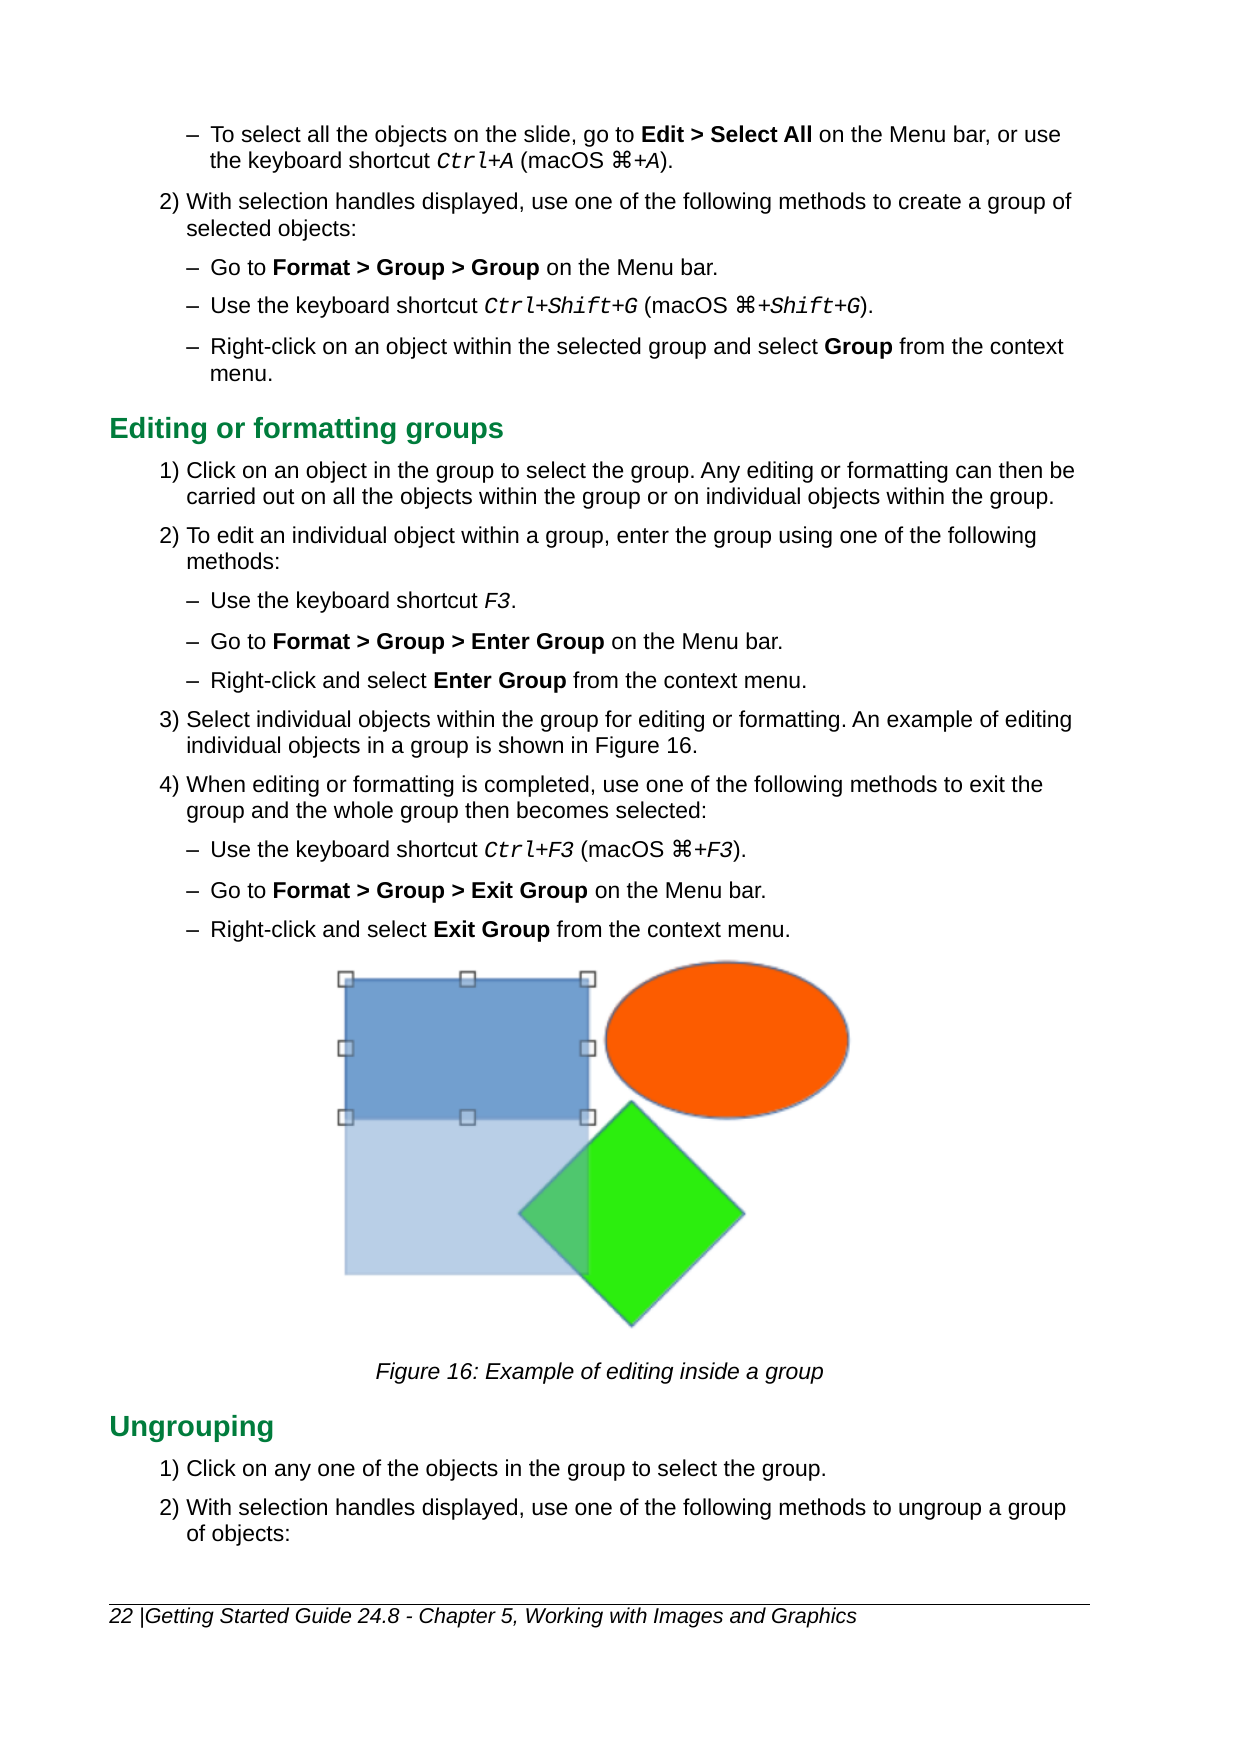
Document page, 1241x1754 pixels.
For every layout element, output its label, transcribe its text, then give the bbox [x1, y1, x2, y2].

list Select individual objects within the group for editing or formatting. An example of editing individual objects in a group is shown in Figure 16. [186, 706, 1090, 758]
list With selection handles displayed, use one of the following methods to ungroup a group of objects: [186, 1494, 1090, 1546]
subtitle Ungrouping [109, 1409, 1090, 1442]
list Use the keyboard shortcut F3. [186, 587, 1090, 615]
list Go to Format > Group > Exit Group on the Menu bar. [186, 877, 1090, 903]
list To edit an individual object within a group, enter the group using one of the following methods: [186, 522, 1090, 574]
picture [335, 954, 864, 1346]
text Figure 16: Example of editing inside a group [336, 1358, 863, 1384]
list Use the keyboard shortcut Ctrl+F3 (macOS ⌘+F3). [186, 836, 1090, 864]
list With selection handles displayed, use one of the following methods to create a group of selected objects: [186, 188, 1090, 241]
list When editing or formatting is completed, use one of the following methods to exit the group and the whole group then becomes selected: [186, 771, 1090, 823]
list Click on any one of the objects in the group to select the group. [186, 1455, 1090, 1481]
list Click on an object in the group to select the group. Any editing or formatting can then be carried out on all the objects within the group or on individual objects within the group. [186, 457, 1090, 509]
list Use the keyboard shortcut Ctrl+Shift+G (macOS ⌘+Shift+G). [186, 292, 1090, 321]
subtitle Editing or formatting groups [109, 411, 1090, 444]
list Right-click on an object within the selected group and select Group from the context menu. [186, 333, 1090, 386]
list Right-click and select Enter Group from the context menu. [186, 667, 1090, 693]
list Go to Format > Group > Enter Group on the Menu bar. [186, 628, 1090, 654]
list To select all the objects on the slide, go to Edit > Select All on the Menu bar, or use the keyboard shortcut Ctrl+A (macOS ⌘+A). [186, 121, 1090, 176]
list Go to Format > Group > Group on the Menu bar. [186, 253, 1090, 280]
list Right-click and select Exit Group from the context menu. [186, 916, 1090, 942]
